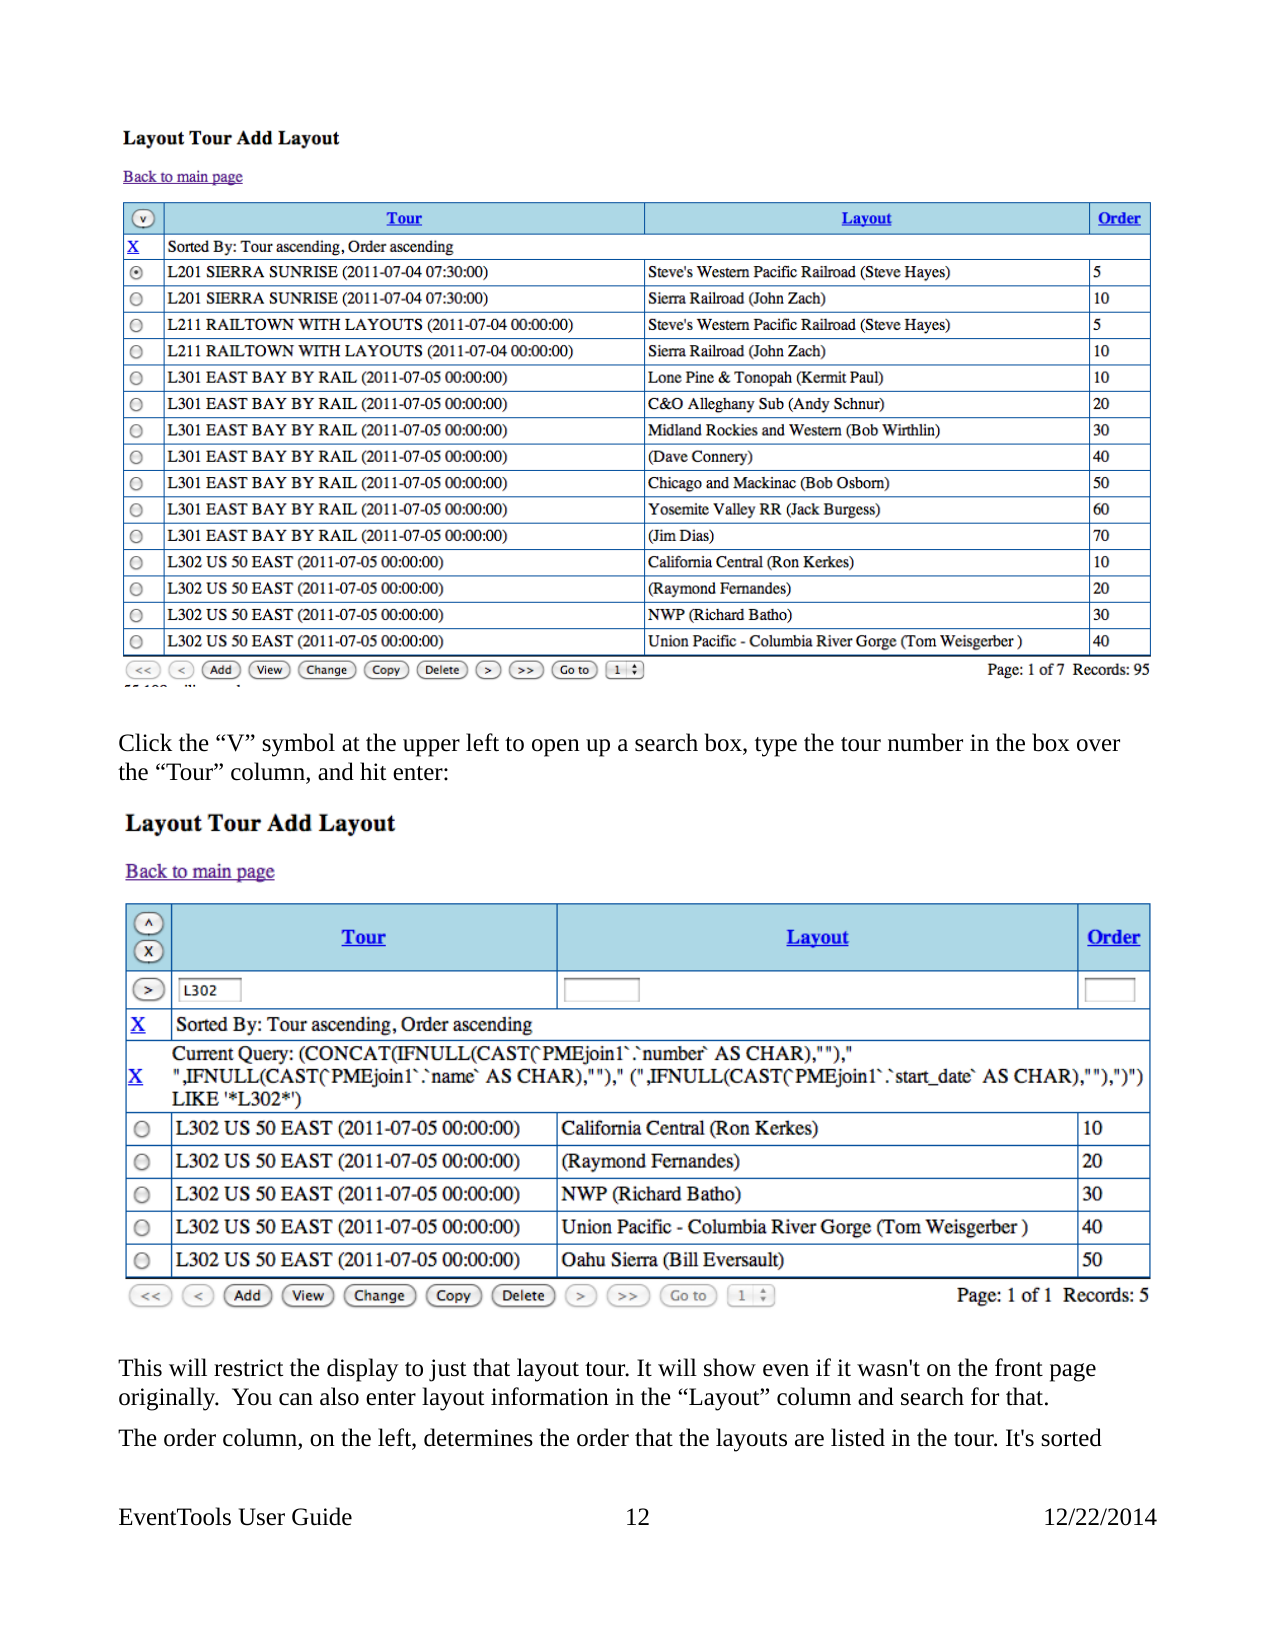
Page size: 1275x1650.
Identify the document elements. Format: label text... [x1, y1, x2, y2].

text This will restrict the display to just that layout tour. It will show even if it wasn't on the front page originally. You can also enter layout information in the “Layout” column and search for that. [118, 1353, 1157, 1411]
picture [118, 118, 1157, 687]
text Click the “V” symbol at the upper left to open up a search box, type the tour number in the box over the “Tour” column, and hit enter: [118, 728, 1157, 785]
text The order column, on the left, determines the order that the layouts are listed in the tour. It's sorted [118, 1423, 1157, 1452]
picture [118, 797, 1157, 1312]
